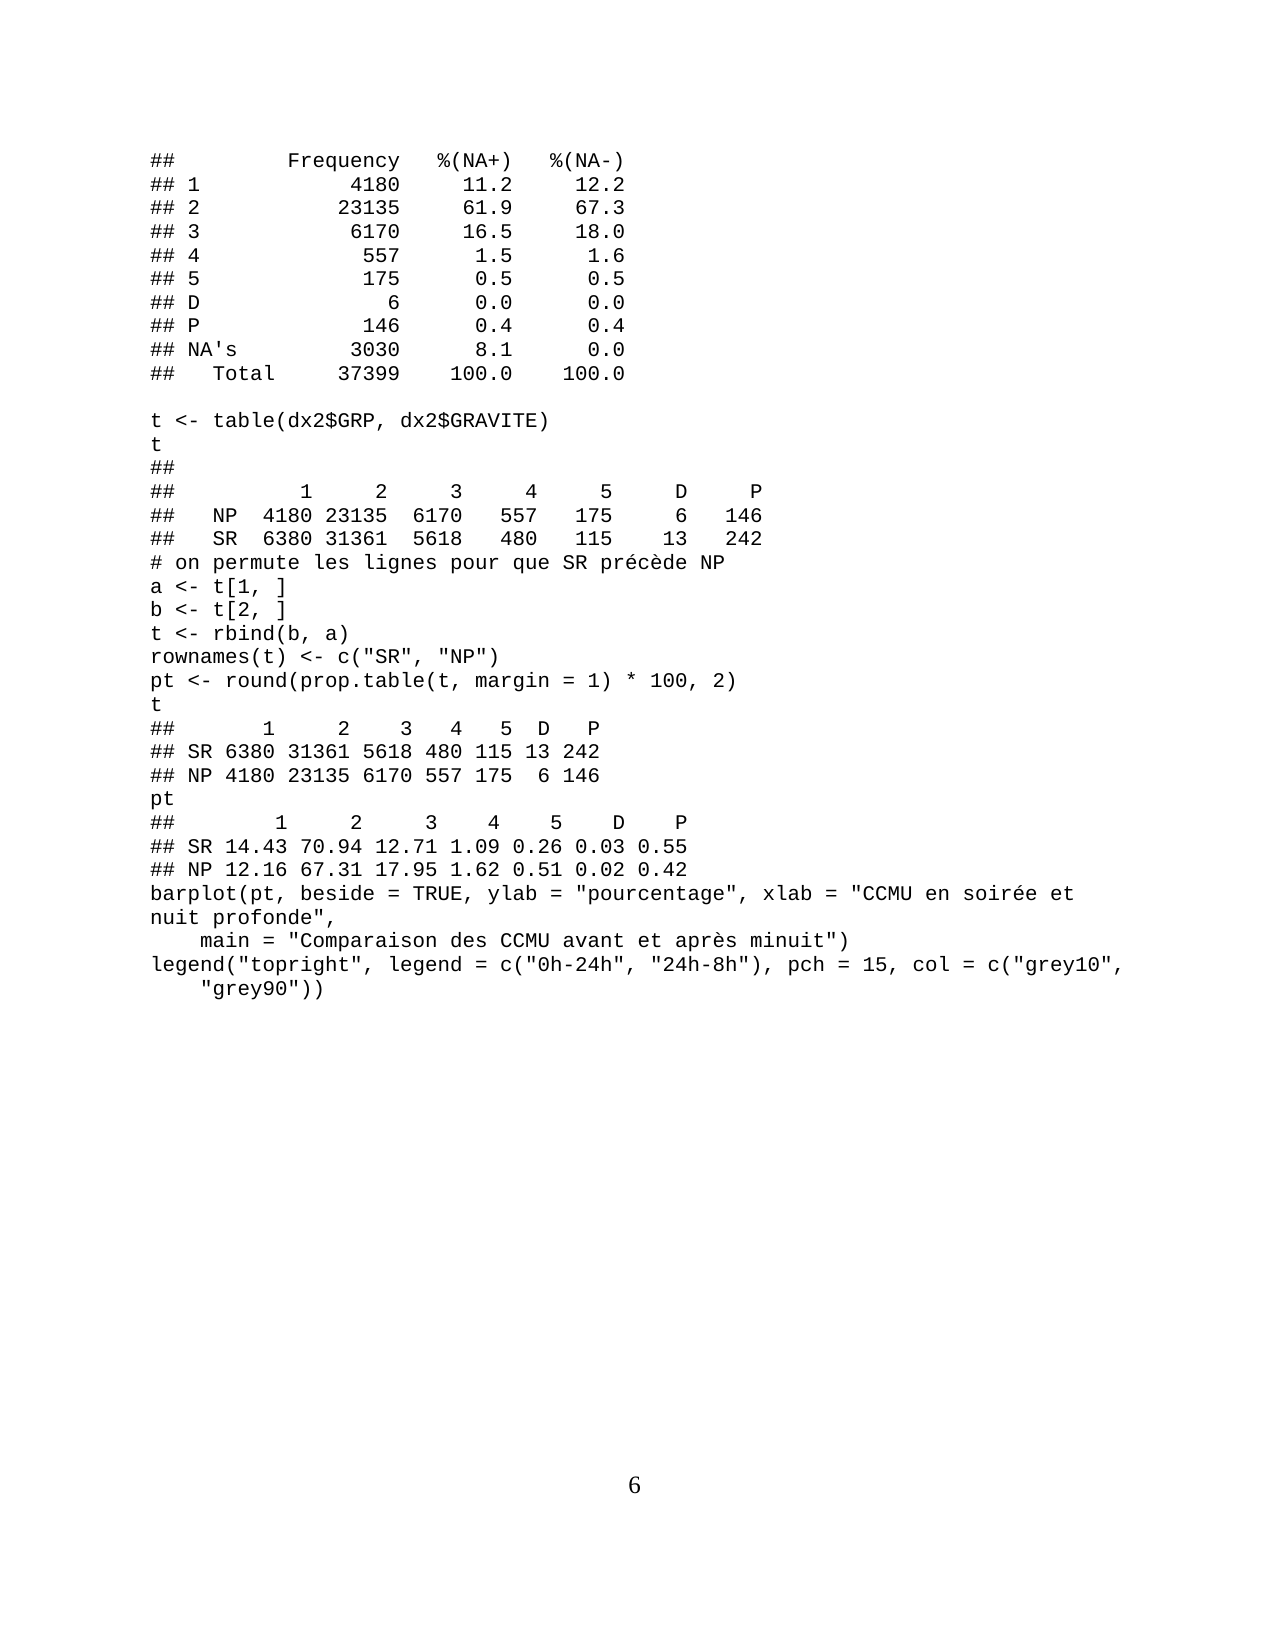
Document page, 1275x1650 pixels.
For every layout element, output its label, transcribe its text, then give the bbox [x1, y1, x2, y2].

text ## NP 4180 23135 6170 557 175 6 146 [150, 765, 1125, 788]
text legend("topright", legend = c("0h-24h", "24h-8h"), pch = 15, col = c("grey10", [150, 954, 1125, 978]
text ## 3 6170 16.5 18.0 [150, 221, 1125, 244]
text ## 1 4180 11.2 12.2 [150, 174, 1125, 197]
text ## NA's 3030 8.1 0.0 [150, 339, 1125, 363]
text b <- t[2, ] [150, 599, 1125, 623]
text t <- rbind(b, a) [150, 623, 1125, 647]
text # on permute les lignes pour que SR précède NP [150, 552, 1125, 576]
text ## 1 2 3 4 5 D P [150, 717, 1125, 741]
text ## [150, 457, 1125, 481]
text ## SR 6380 31361 5618 480 115 13 242 [150, 528, 1125, 552]
text ## SR 6380 31361 5618 480 115 13 242 [150, 741, 1125, 765]
text ## 5 175 0.5 0.5 [150, 268, 1125, 292]
text rownames(t) <- c("SR", "NP") [150, 647, 1125, 670]
text t [150, 434, 1125, 457]
text ## SR 14.43 70.94 12.71 1.09 0.26 0.03 0.55 [150, 836, 1125, 859]
text ## 2 23135 61.9 67.3 [150, 197, 1125, 221]
text ## NP 4180 23135 6170 557 175 6 146 [150, 505, 1125, 528]
text ## 1 2 3 4 5 D P [150, 481, 1125, 505]
text ## Total 37399 100.0 100.0 [150, 363, 1125, 386]
text ## Frequency %(NA+) %(NA-) [150, 150, 1125, 174]
text t [150, 694, 1125, 717]
text ## 4 557 1.5 1.6 [150, 244, 1125, 268]
text ## 1 2 3 4 5 D P [150, 812, 1125, 836]
text pt [150, 788, 1125, 812]
text t <- table(dx2$GRP, dx2$GRAVITE) [150, 410, 1125, 434]
text pt <- round(prop.table(t, margin = 1) * 100, 2) [150, 670, 1125, 694]
text "grey90")) [150, 978, 1125, 1001]
text main = "Comparaison des CCMU avant et après minuit") [150, 930, 1125, 954]
text ## NP 12.16 67.31 17.95 1.62 0.51 0.02 0.42 [150, 859, 1125, 883]
text barplot(pt, beside = TRUE, ylab = "pourcentage", xlab = "CCMU en soirée et nuit profonde", [150, 883, 1125, 930]
text ## D 6 0.0 0.0 [150, 292, 1125, 316]
text a <- t[1, ] [150, 576, 1125, 599]
text ## P 146 0.4 0.4 [150, 316, 1125, 339]
